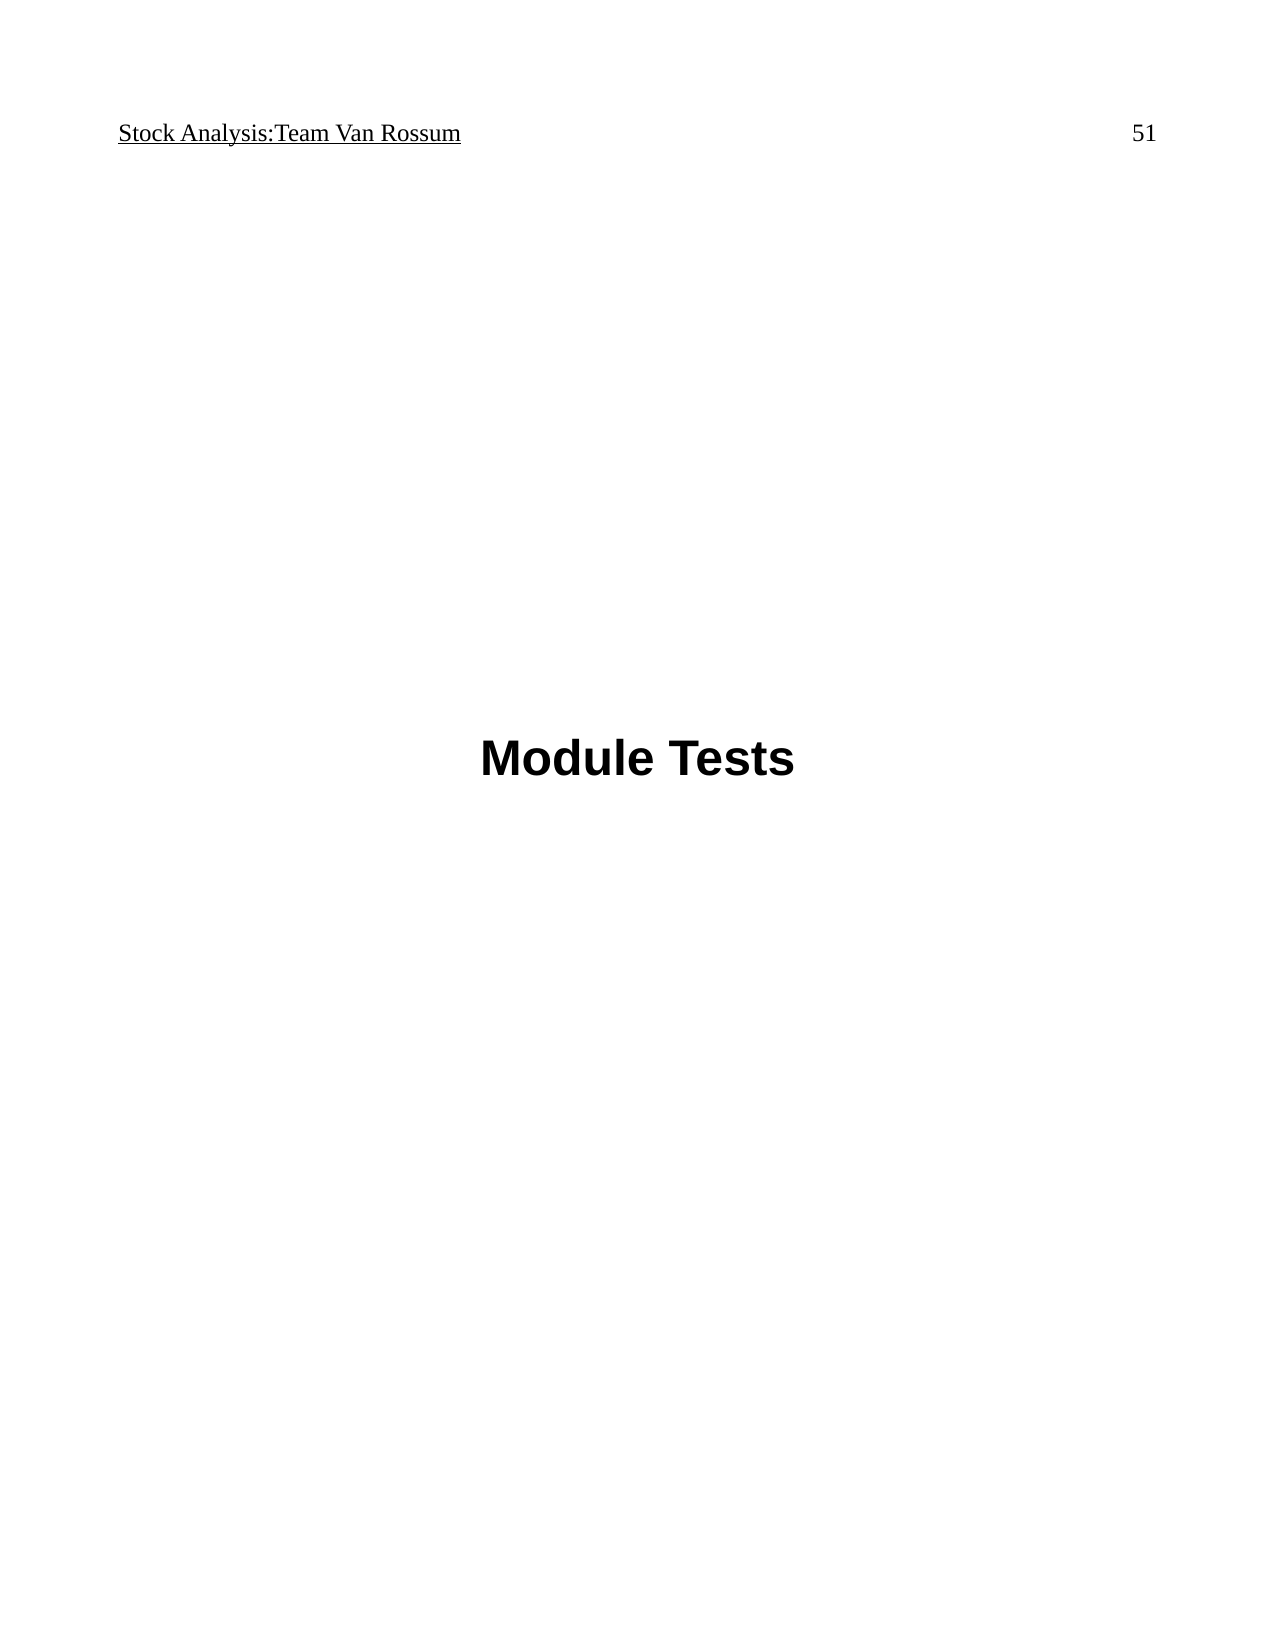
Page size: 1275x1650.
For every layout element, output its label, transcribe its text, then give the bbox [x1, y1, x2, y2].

text Module Tests [118, 728, 1157, 786]
